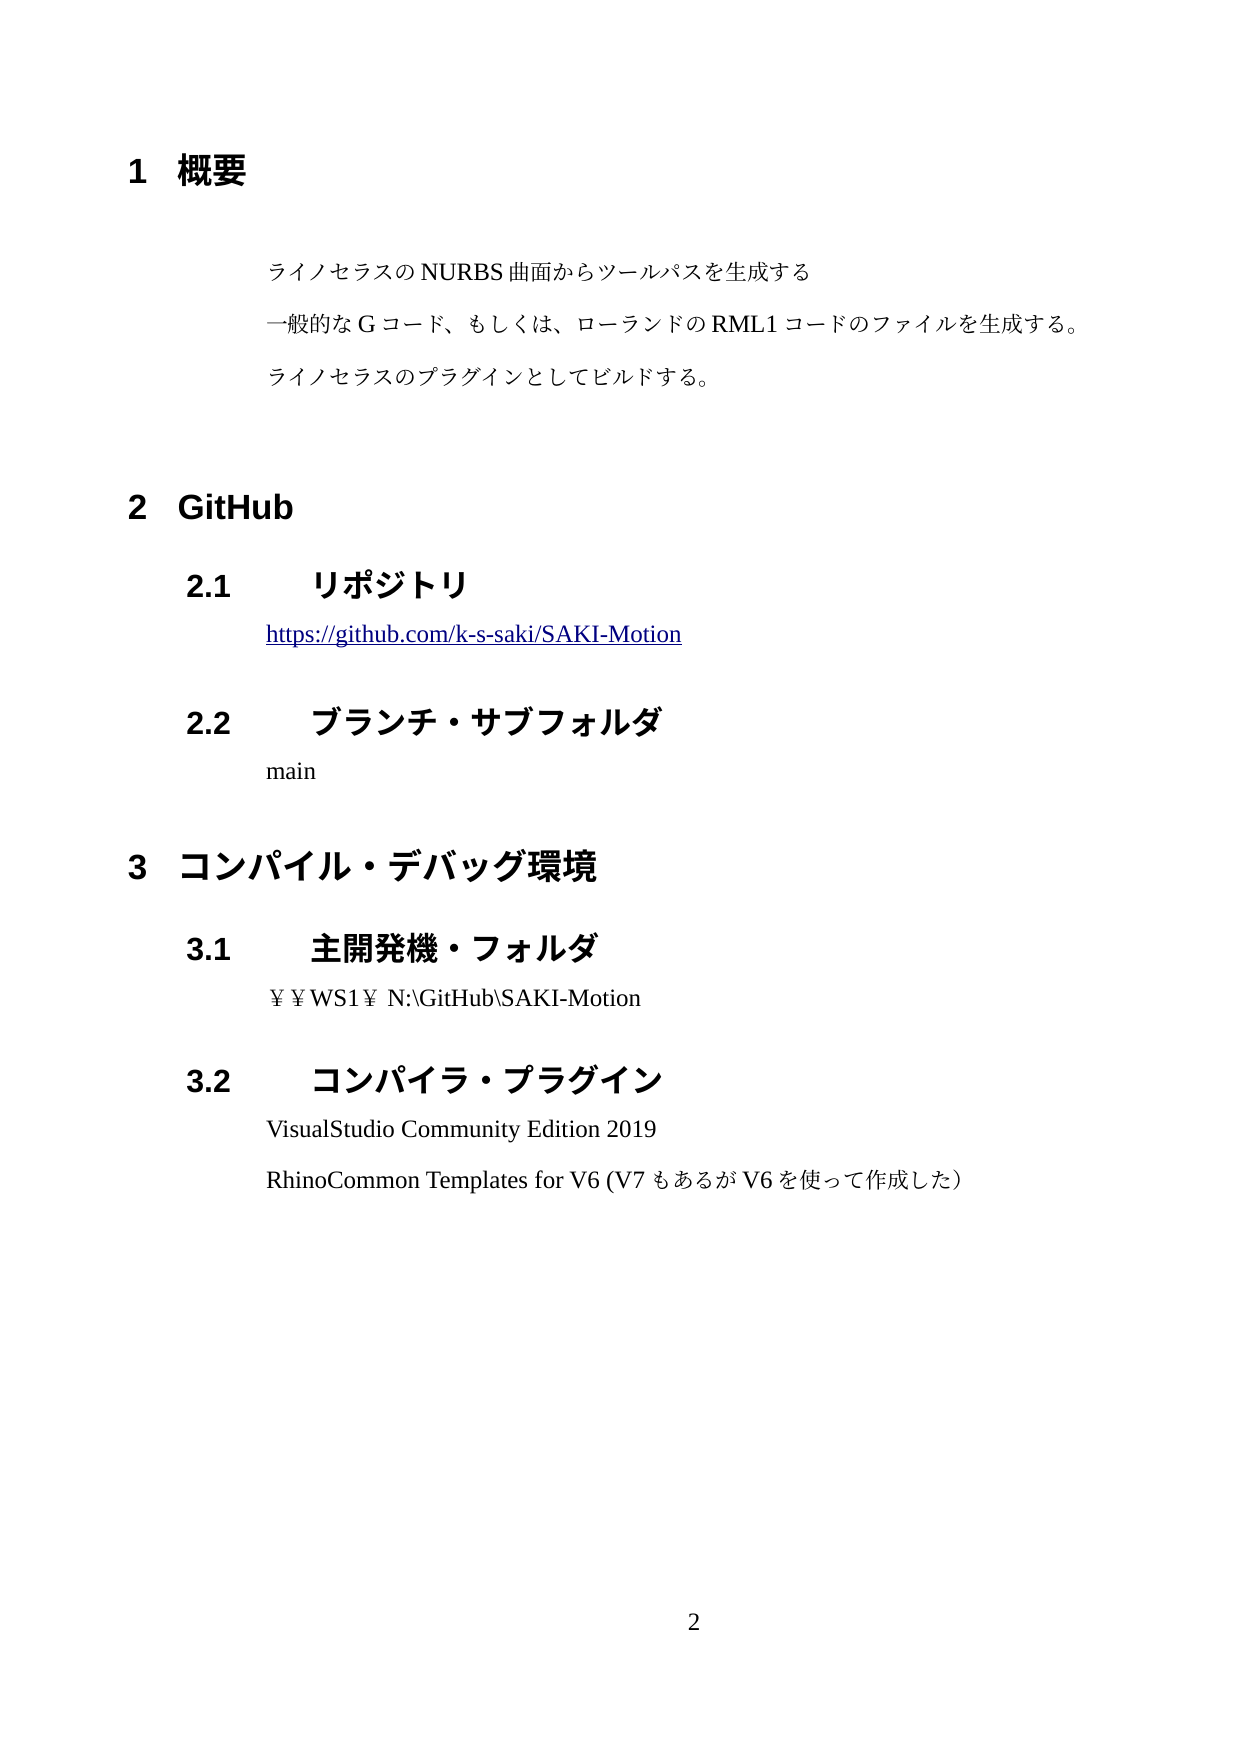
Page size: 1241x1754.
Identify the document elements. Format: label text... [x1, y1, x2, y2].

text ライノセラスのプラグインとしてビルドする。 [266, 360, 1122, 391]
text 一般的なGコード、もしくは、ローランドのRML1コードのファイルを生成する。 [266, 308, 1122, 339]
text RhinoCommon Templates for V6 (V7もあるがV6を使って作成した） [266, 1163, 1122, 1194]
text ￥￥WS1￥ N:\GitHub\SAKI-Motion [266, 982, 1122, 1013]
subtitle 主開発機・フォルダ [177, 923, 1122, 969]
subtitle リポジトリ [177, 560, 1122, 606]
subtitle GitHub [118, 486, 1122, 527]
text https://github.com/k-s-saki/SAKI-Motion [266, 619, 1122, 648]
subtitle 概要 [118, 143, 1122, 194]
subtitle コンパイラ・プラグイン [177, 1055, 1122, 1101]
subtitle ブランチ・サブフォルダ [177, 697, 1122, 744]
subtitle コンパイル・デバッグ環境 [118, 839, 1122, 889]
text main [266, 756, 1122, 785]
text ライノセラスのNURBS曲面からツールパスを生成する [266, 255, 1122, 287]
text VisualStudio Community Edition 2019 [266, 1114, 1122, 1142]
